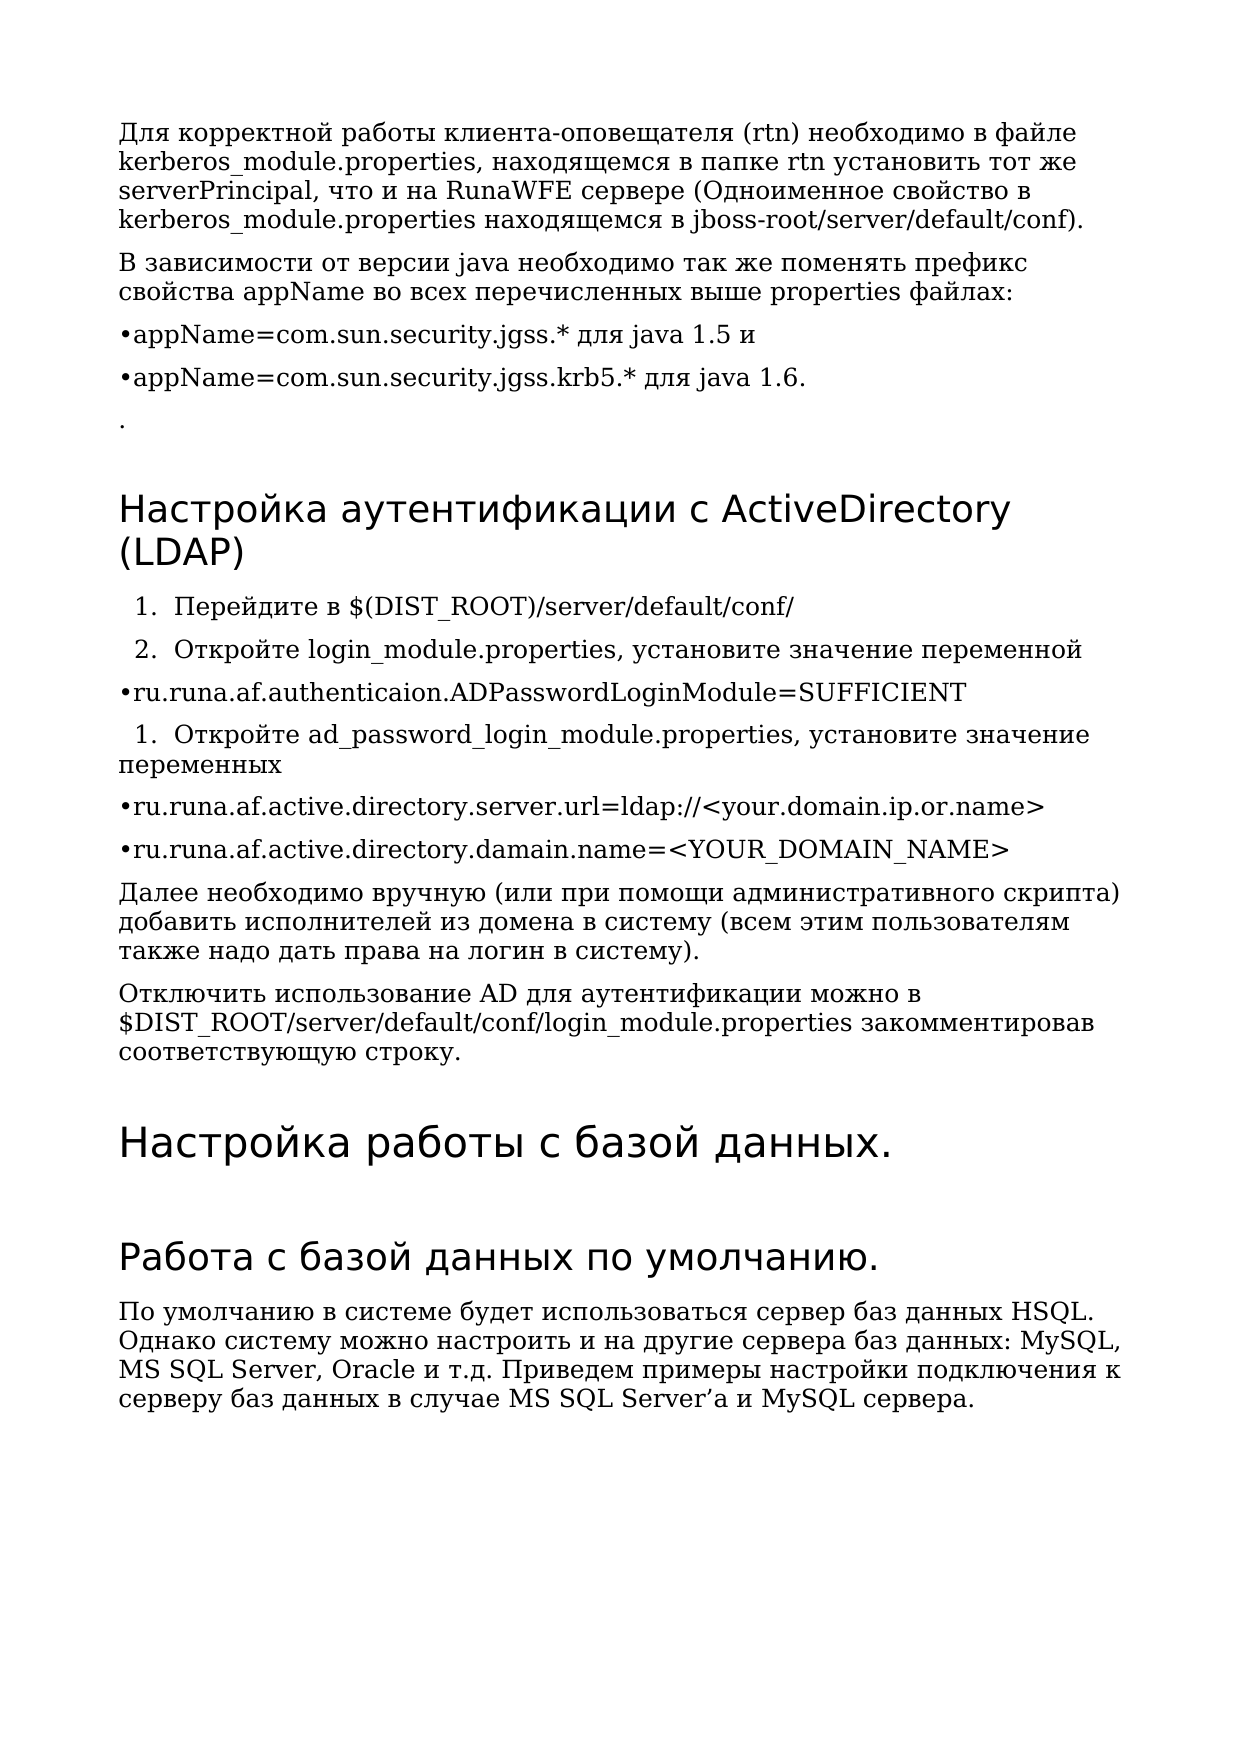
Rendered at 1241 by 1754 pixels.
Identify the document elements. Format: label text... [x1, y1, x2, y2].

list Откройте login_module.properties, установите значение переменной [118, 635, 1122, 664]
list Откройте ad_password_login_module.properties, установите значение переменных [118, 721, 1122, 779]
text Отключить использование AD для аутентификации можно в $DIST_ROOT/server/default/conf/login_module.properties закомментировав соответствующую строку. [118, 979, 1122, 1067]
text В зависимости от версии java необходимо так же поменять префикс свойства appName во всех перечисленных выше properties файлах: [118, 248, 1122, 307]
text Далее необходимо вручную (или при помощи административного скрипта) добавить исполнителей из домена в систему (всем этим пользователям также надо дать права на логин в систему). [118, 878, 1122, 966]
text По умолчанию в системе будет использоваться сервер баз данных HSQL. Однако систему можно настроить и на другие сервера баз данных: MySQL, MS SQL Server, Oracle и т.д. Приведем примеры настройки подключения к серверу баз данных в случае MS SQL Server’а и MySQL сервера. [118, 1297, 1122, 1413]
list ru.runa.af.authenticaion.ADPasswordLoginModule=SUFFICIENT [118, 678, 1122, 707]
text Для корректной работы клиента-оповещателя (rtn) необходимо в файле kerberos_module.properties, находящемся в папке rtn установить тот же serverPrincipal, что и на RunaWFE сервере (Одноименное свойство в kerberos_module.properties находящемся в jboss-root/server/default/conf). [118, 118, 1122, 235]
list ru.runa.af.active.directory.damain.name=<YOUR_DOMAIN_NAME> [118, 835, 1122, 864]
list appName=com.sun.security.jgss.krb5.* для java 1.6. [118, 363, 1122, 392]
subtitle Настройка аутентификации с ActiveDirectory (LDAP) [118, 487, 1122, 574]
subtitle Настройка работы с базой данных. [118, 1119, 1122, 1168]
text . [118, 406, 1122, 435]
list Перейдите в $(DIST_ROOT)/server/default/conf/ [118, 593, 1122, 622]
list appName=com.sun.security.jgss.* для java 1.5 и [118, 320, 1122, 349]
list ru.runa.af.active.directory.server.url=ldap://<your.domain.ip.or.name> [118, 793, 1122, 822]
subtitle Работа с базой данных по умолчанию. [118, 1235, 1122, 1279]
